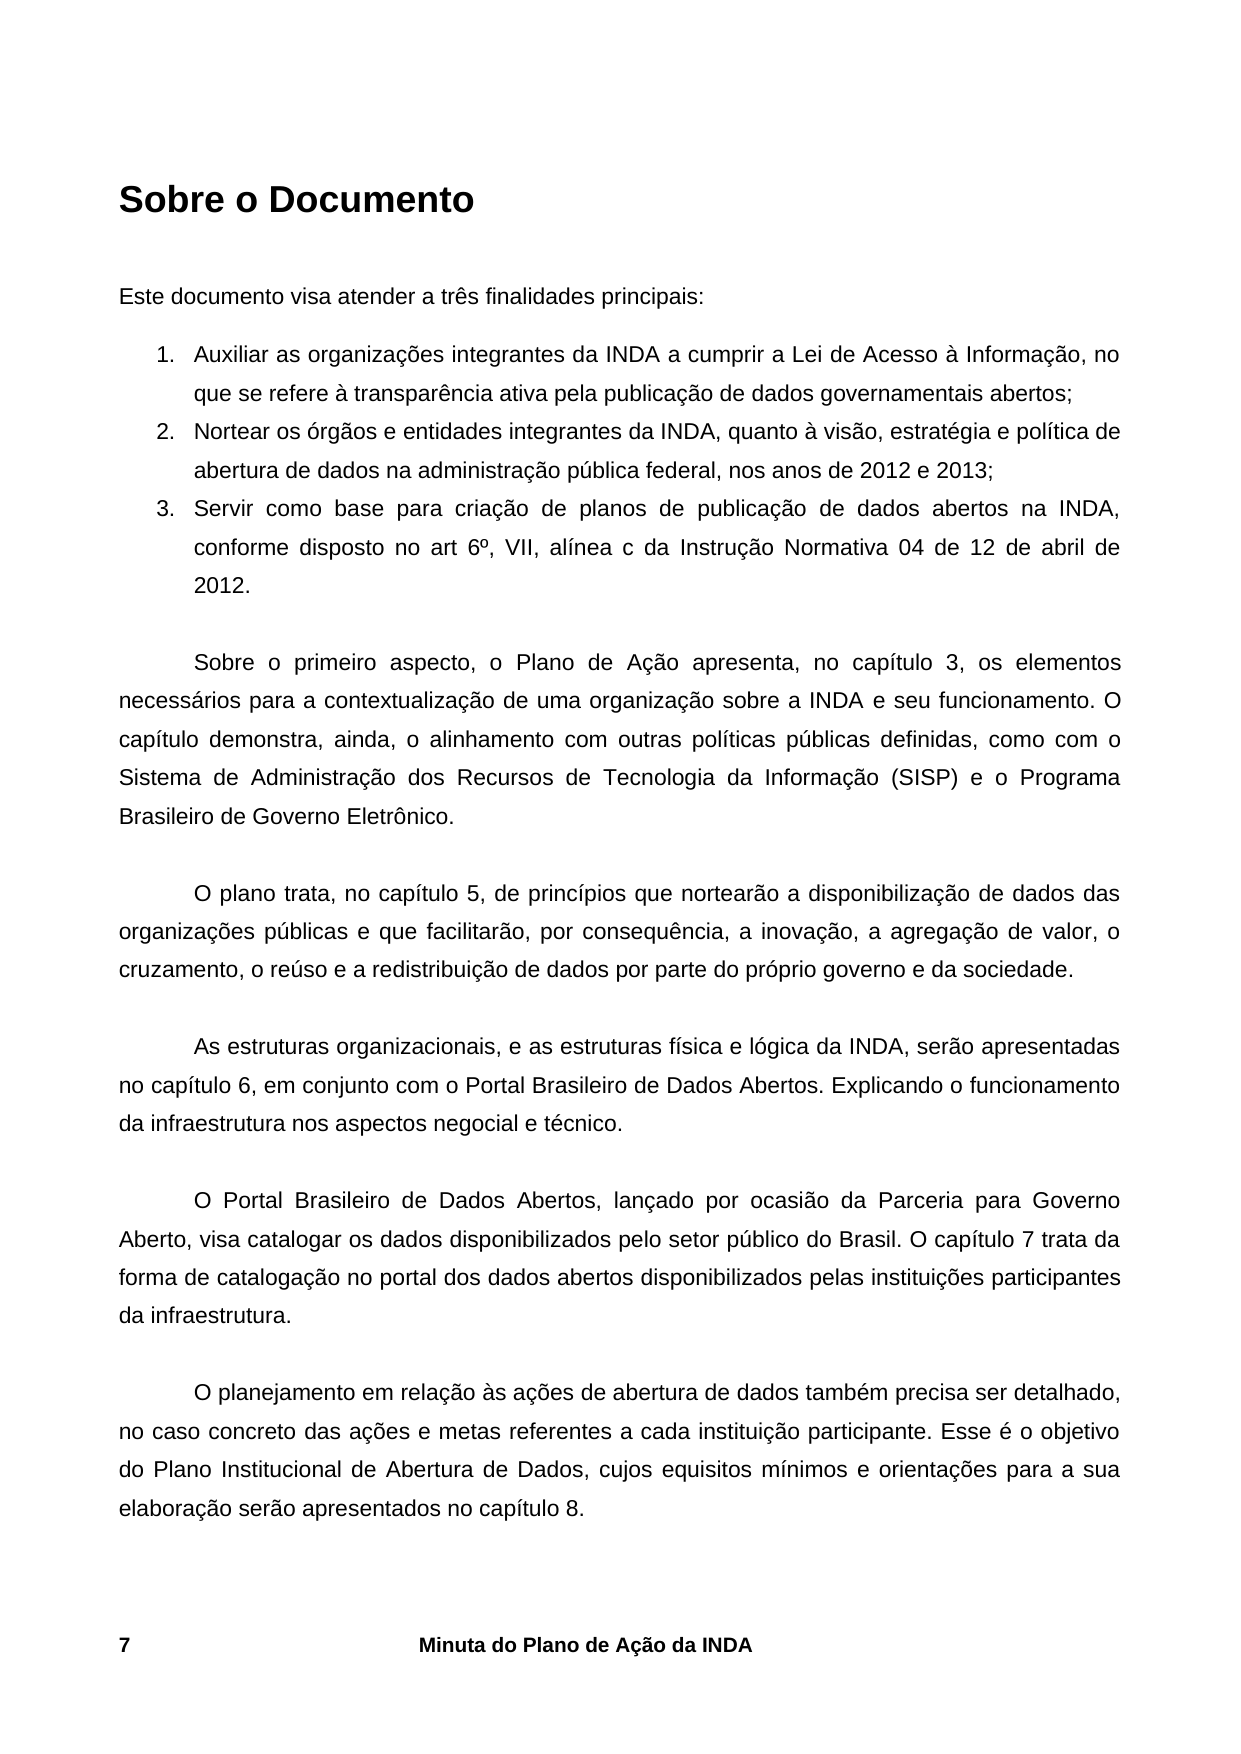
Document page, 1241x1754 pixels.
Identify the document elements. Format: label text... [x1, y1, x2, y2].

subtitle Sobre o Documento [118, 179, 1122, 221]
list Nortear os órgãos e entidades integrantes da INDA, quanto à visão, estratégia e política de abertura de dados na administração pública federal, nos anos de 2012 e 2013; [156, 419, 1122, 483]
text O plano trata, no capítulo 5, de princípios que nortearão a disponibilização de dados das organizações públicas e que facilitarão, por consequência, a inovação, a agregação de valor, o cruzamento, o reúso e a redistribuição de dados por parte do próprio governo e da sociedade. [118, 880, 1122, 983]
text Sobre o primeiro aspecto, o Plano de Ação apresenta, no capítulo 3, os elementos necessários para a contextualização de uma organização sobre a INDA e seu funcionamento. O capítulo demonstra, ainda, o alinhamento com outras políticas públicas definidas, como com o Sistema de Administração dos Recursos de Tecnologia da Informação (SISP) e o Programa Brasileiro de Governo Eletrônico. [118, 650, 1122, 829]
text O Portal Brasileiro de Dados Abertos, lançado por ocasião da Parceria para Governo Aberto, visa catalogar os dados disponibilizados pelo setor público do Brasil. O capítulo 7 trata da forma de catalogação no portal dos dados abertos disponibilizados pelas instituições participantes da infraestrutura. [118, 1188, 1122, 1329]
list Auxiliar as organizações integrantes da INDA a cumprir a Lei de Acesso à Informação, no que se refere à transparência ativa pela publicação de dados governamentais abertos; [156, 342, 1122, 406]
list Servir como base para criação de planos de publicação de dados abertos na INDA, conforme disposto no art 6º, VII, alínea c da Instrução Normativa 04 de 12 de abril de 2012. [156, 496, 1122, 598]
text Este documento visa atender a três finalidades principais: [118, 283, 1122, 309]
text As estruturas organizacionais, e as estruturas física e lógica da INDA, serão apresentadas no capítulo 6, em conjunto com o Portal Brasileiro de Dados Abertos. Explicando o funcionamento da infraestrutura nos aspectos negocial e técnico. [118, 1034, 1122, 1137]
text O planejamento em relação às ações de abertura de dados também precisa ser detalhado, no caso concreto das ações e metas referentes a cada instituição participante. Esse é o objetivo do Plano Institucional de Abertura de Dados, cujos equisitos mínimos e orientações para a sua elaboração serão apresentados no capítulo 8. [118, 1380, 1122, 1521]
